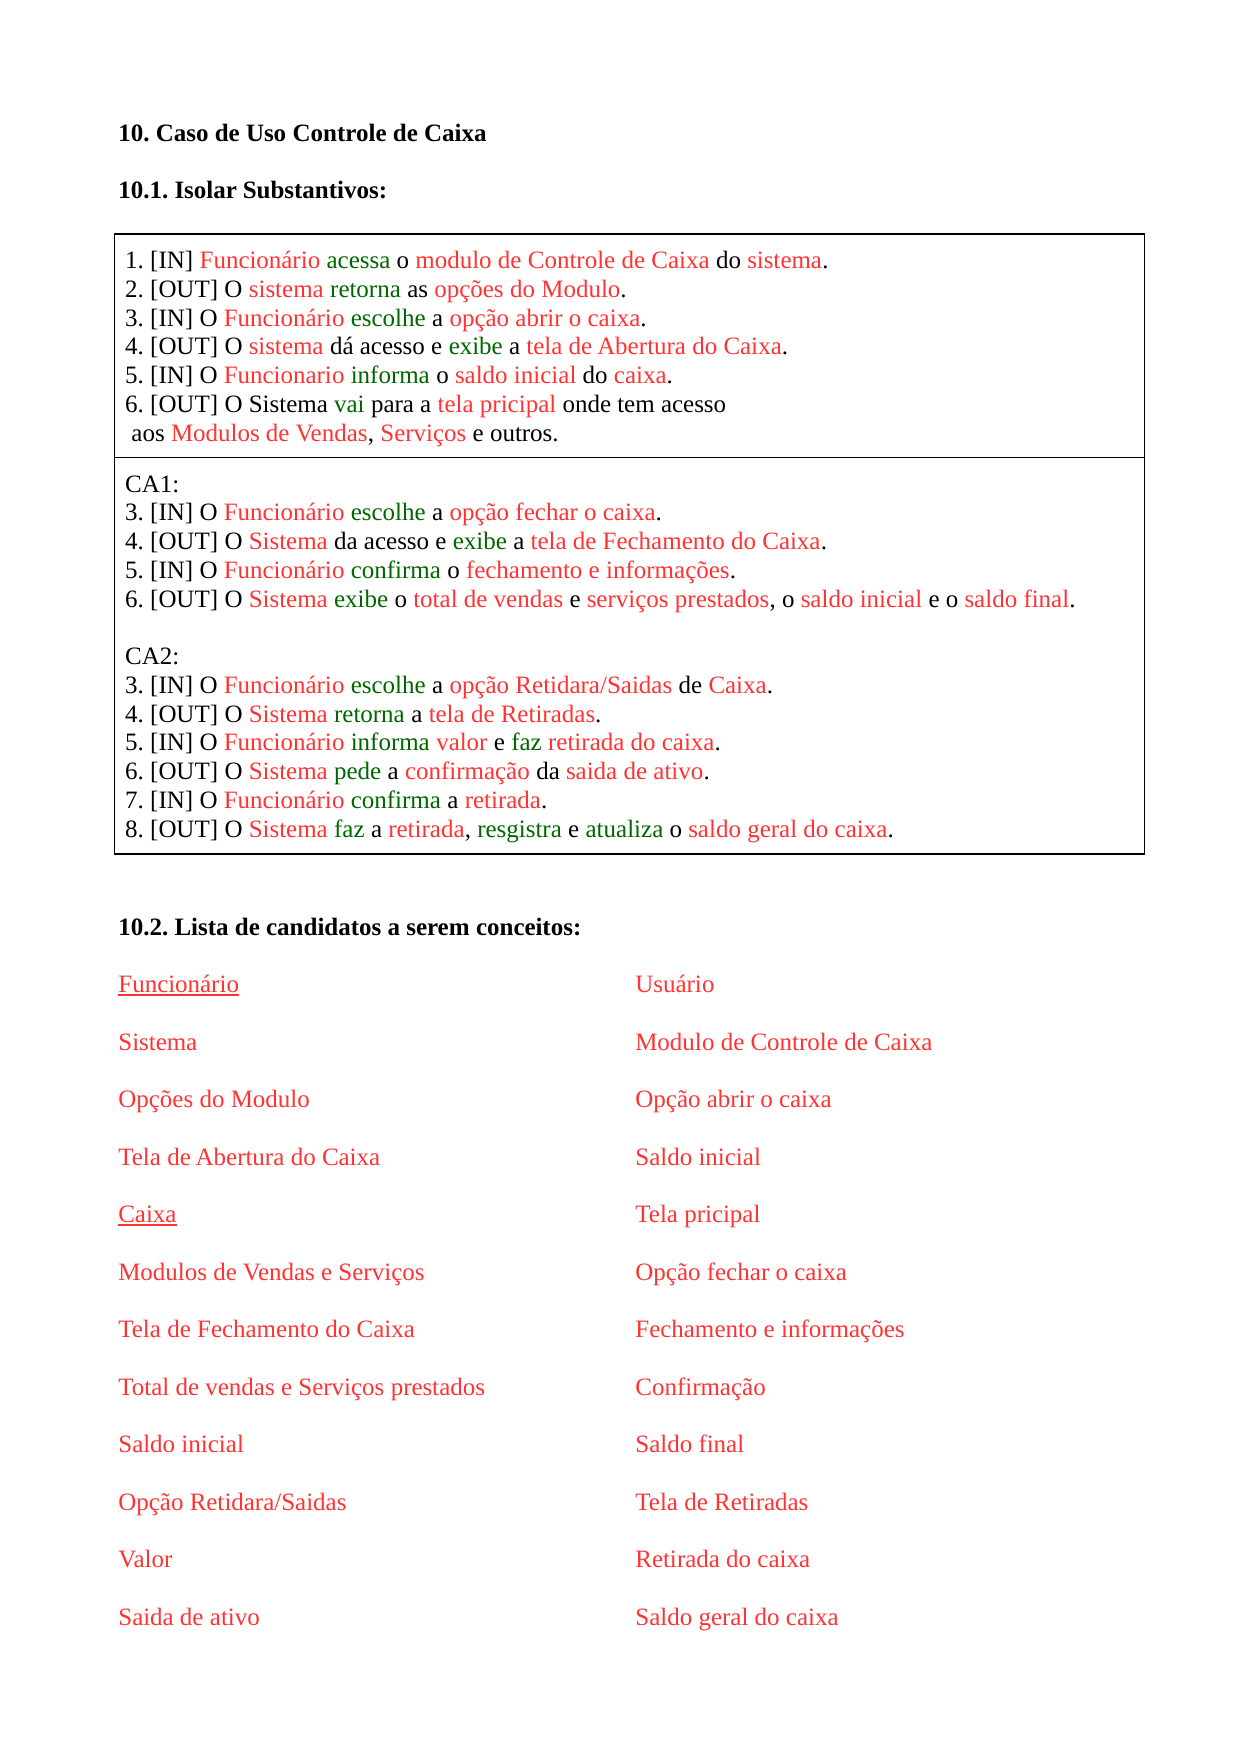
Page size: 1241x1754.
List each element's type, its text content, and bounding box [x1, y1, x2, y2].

text Saldo inicial Saldo final [118, 1429, 1122, 1458]
text Tela de Fechamento do Caixa Fechamento e informações [118, 1314, 1122, 1343]
text Valor Retirada do caixa [118, 1544, 1122, 1573]
table_cell CA1: 3. [IN] O Funcionário escolhe a opção fechar o caixa. 4. [OUT] O Sistema da acesso e exibe a tela de Fechamento do Caixa. 5. [IN] O Funcionário confirma o fechamento e informações. 6. [OUT] O Sistema exibe o total de vendas e serviços prestados, o saldo inicial e o saldo final. CA2: 3. [IN] O Funcionário escolhe a opção Retidara/Saidas de Caixa. 4. [OUT] O Sistema retorna a tela de Retiradas. 5. [IN] O Funcionário informa valor e faz retirada do caixa. 6. [OUT] O Sistema pede a confirmação da saida de ativo. 7. [IN] O Funcionário confirma a retirada. 8. [OUT] O Sistema faz a retirada, resgistra e atualiza o saldo geral do caixa. [115, 458, 1144, 853]
text 10. Caso de Uso Controle de Caixa [118, 118, 1122, 147]
text Saida de ativo Saldo geral do caixa [118, 1602, 1122, 1631]
table_header 1. [IN] Funcionário acessa o modulo de Controle de Caixa do sistema. 2. [OUT] O sistema retorna as opções do Modulo. 3. [IN] O Funcionário escolhe a opção abrir o caixa. 4. [OUT] O sistema dá acesso e exibe a tela de Abertura do Caixa. 5. [IN] O Funcionario informa o saldo inicial do caixa. 6. [OUT] O Sistema vai para a tela pricipal onde tem acesso aos Modulos de Vendas, Serviços e outros. [115, 235, 1144, 457]
text Opções do Modulo Opção abrir o caixa [118, 1084, 1122, 1113]
text Total de vendas e Serviços prestados Confirmação [118, 1372, 1122, 1401]
text 10.1. Isolar Substantivos: [118, 176, 1122, 204]
text Tela de Abertura do Caixa Saldo inicial [118, 1142, 1122, 1171]
text 10.2. Lista de candidatos a serem conceitos: [118, 912, 1122, 941]
text Sistema Modulo de Controle de Caixa [118, 1027, 1122, 1056]
text Funcionário Usuário [118, 969, 1122, 998]
text Opção Retidara/Saidas Tela de Retiradas [118, 1487, 1122, 1516]
text Modulos de Vendas e Serviços Opção fechar o caixa [118, 1257, 1122, 1286]
text Caixa Tela pricipal [118, 1199, 1122, 1228]
